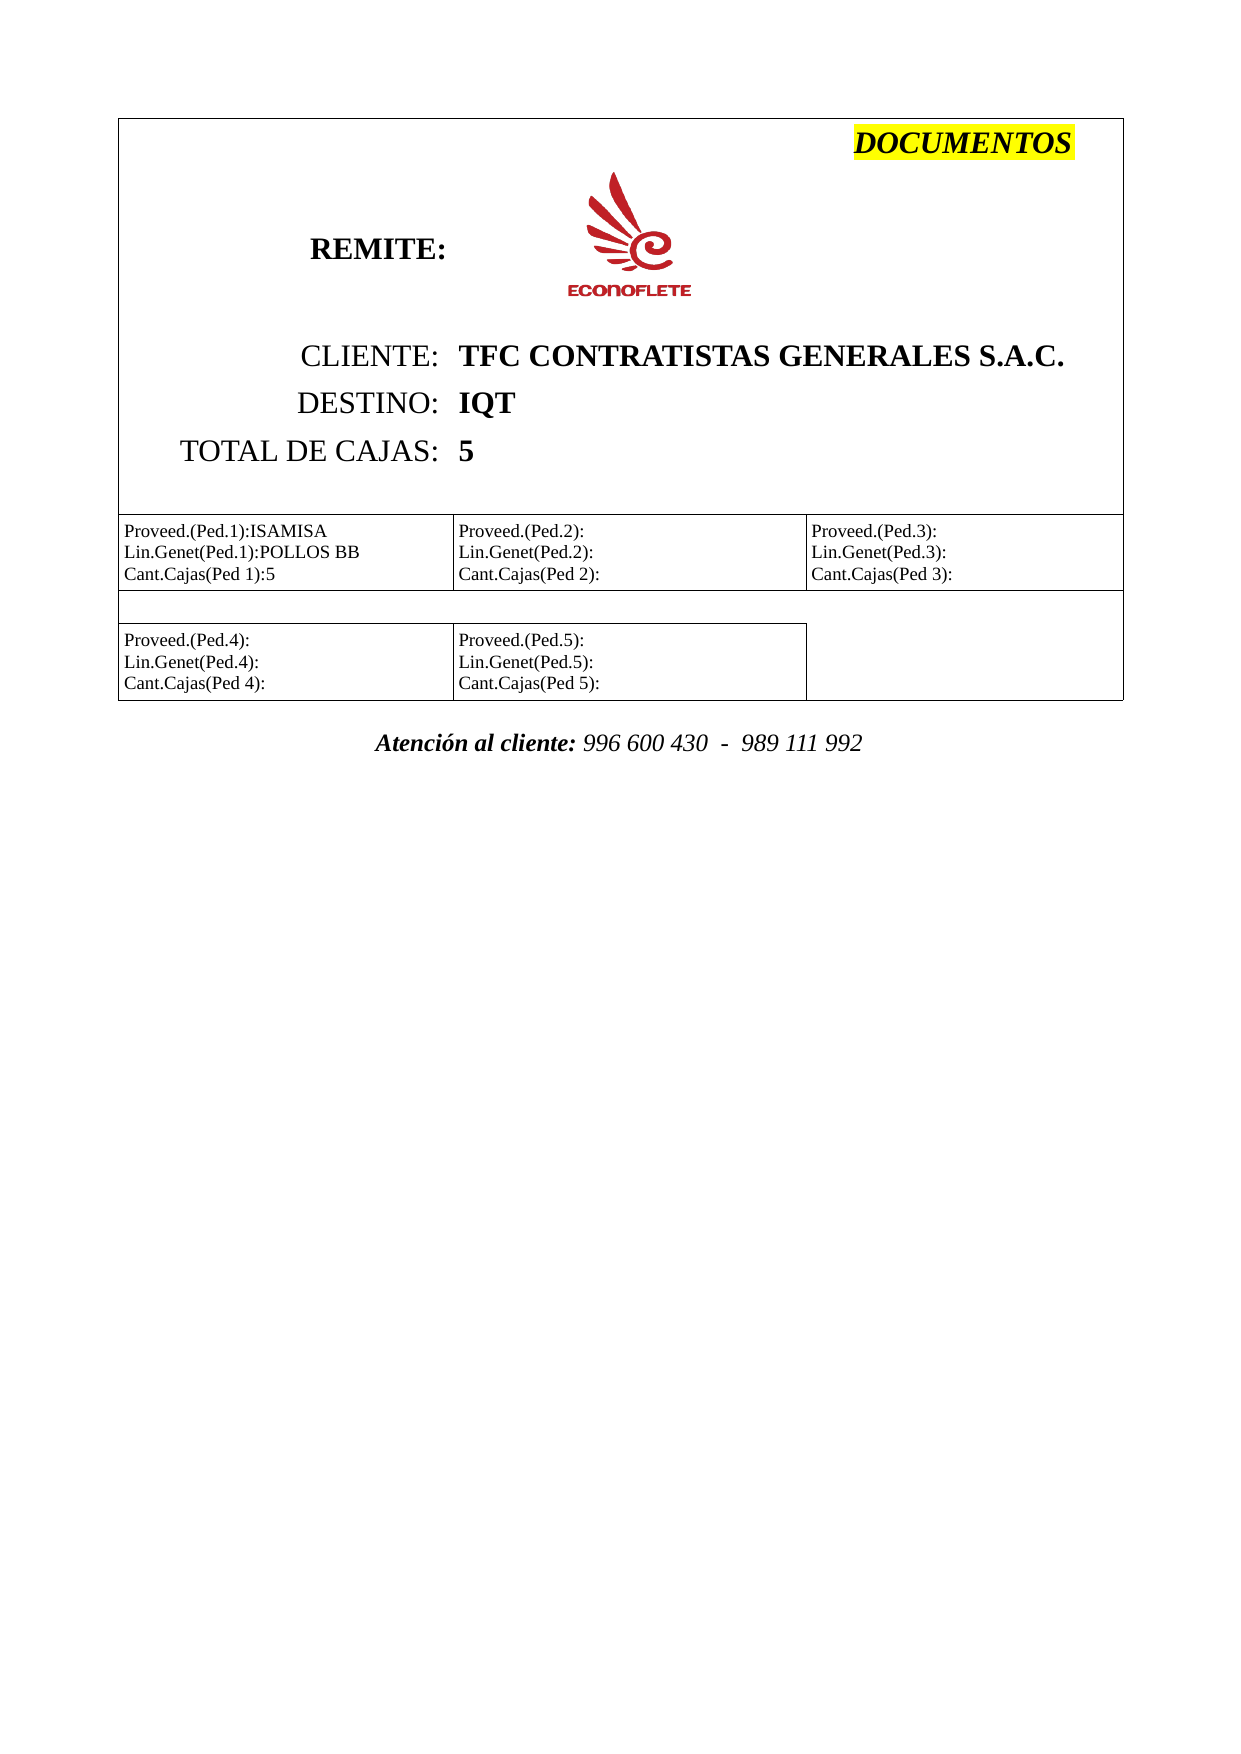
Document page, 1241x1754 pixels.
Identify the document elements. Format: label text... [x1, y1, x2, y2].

table_header [119, 119, 453, 166]
table_cell [806, 591, 1123, 623]
table_header DOCUMENTOS [806, 119, 1123, 166]
table_cell [806, 379, 1123, 426]
table_cell [806, 474, 1123, 514]
table_cell [807, 623, 1123, 699]
table_cell TFC CONTRATISTAS GENERALES S.A.C. [453, 332, 1123, 379]
table_cell CLIENTE: [119, 332, 453, 379]
table_cell [806, 166, 1123, 332]
text Atención al cliente: 996 600 430 - 989 111 992 [118, 728, 1122, 757]
table_cell REMITE: [119, 166, 453, 332]
table_cell 5 [453, 426, 1123, 474]
table_cell Proveed.(Ped.2): Lin.Genet(Ped.2): Cant.Cajas(Ped 2): [454, 515, 806, 590]
table_cell [119, 591, 453, 623]
table_cell [453, 474, 806, 514]
table_cell Proveed.(Ped.4): Lin.Genet(Ped.4): Cant.Cajas(Ped 4): [119, 624, 453, 699]
table_cell IQT [453, 379, 806, 426]
table_cell TOTAL DE CAJAS: [119, 426, 453, 474]
table_cell Proveed.(Ped.5): Lin.Genet(Ped.5): Cant.Cajas(Ped 5): [454, 624, 806, 699]
table_cell DESTINO: [119, 379, 453, 426]
table_cell Proveed.(Ped.3): Lin.Genet(Ped.3): Cant.Cajas(Ped 3): [807, 515, 1123, 590]
table_header [453, 119, 806, 166]
table_cell Proveed.(Ped.1):ISAMISA Lin.Genet(Ped.1):POLLOS BB Cant.Cajas(Ped 1):5 [119, 515, 453, 590]
picture [552, 171, 707, 297]
table_cell [119, 474, 453, 514]
table_cell [453, 166, 806, 332]
table_cell [453, 591, 806, 623]
